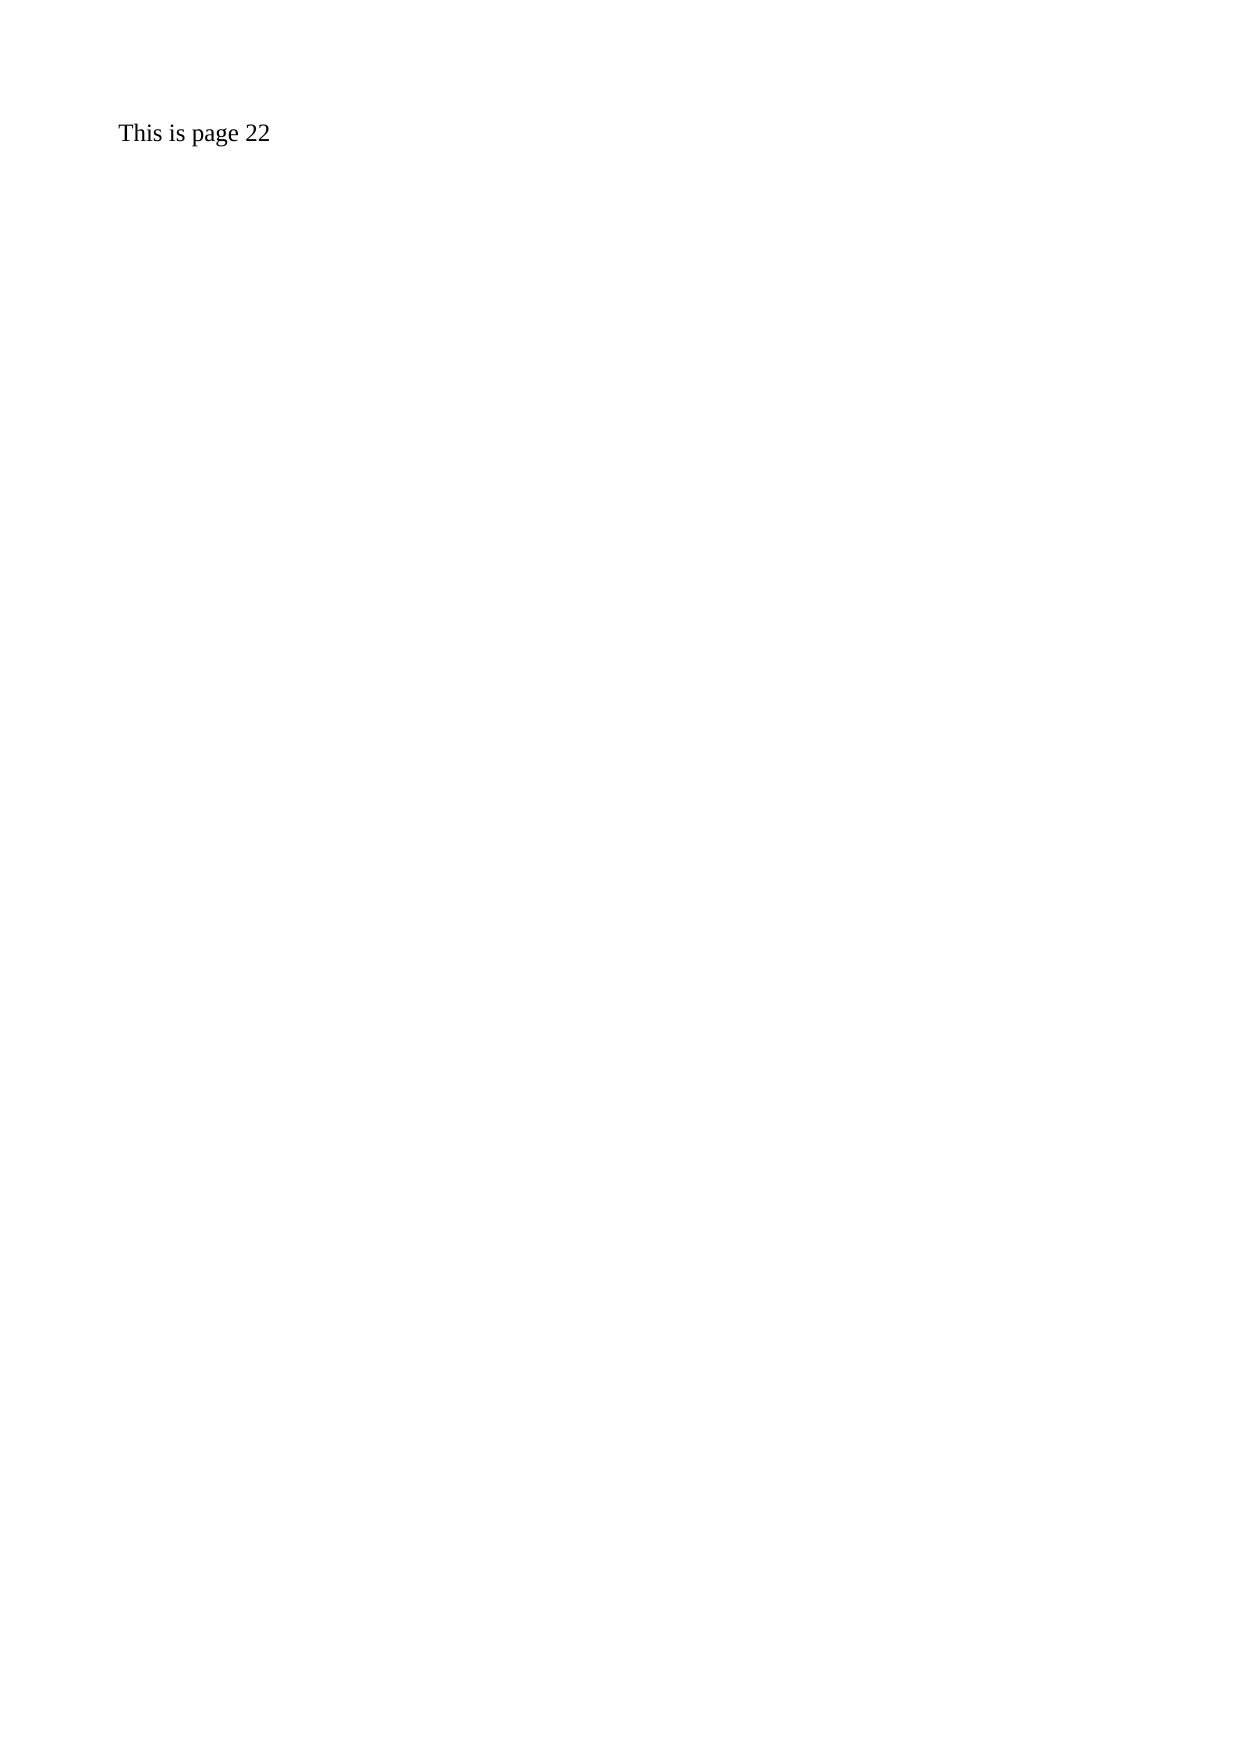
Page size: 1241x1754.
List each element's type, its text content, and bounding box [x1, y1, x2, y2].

text This is page 22 [118, 118, 1122, 147]
